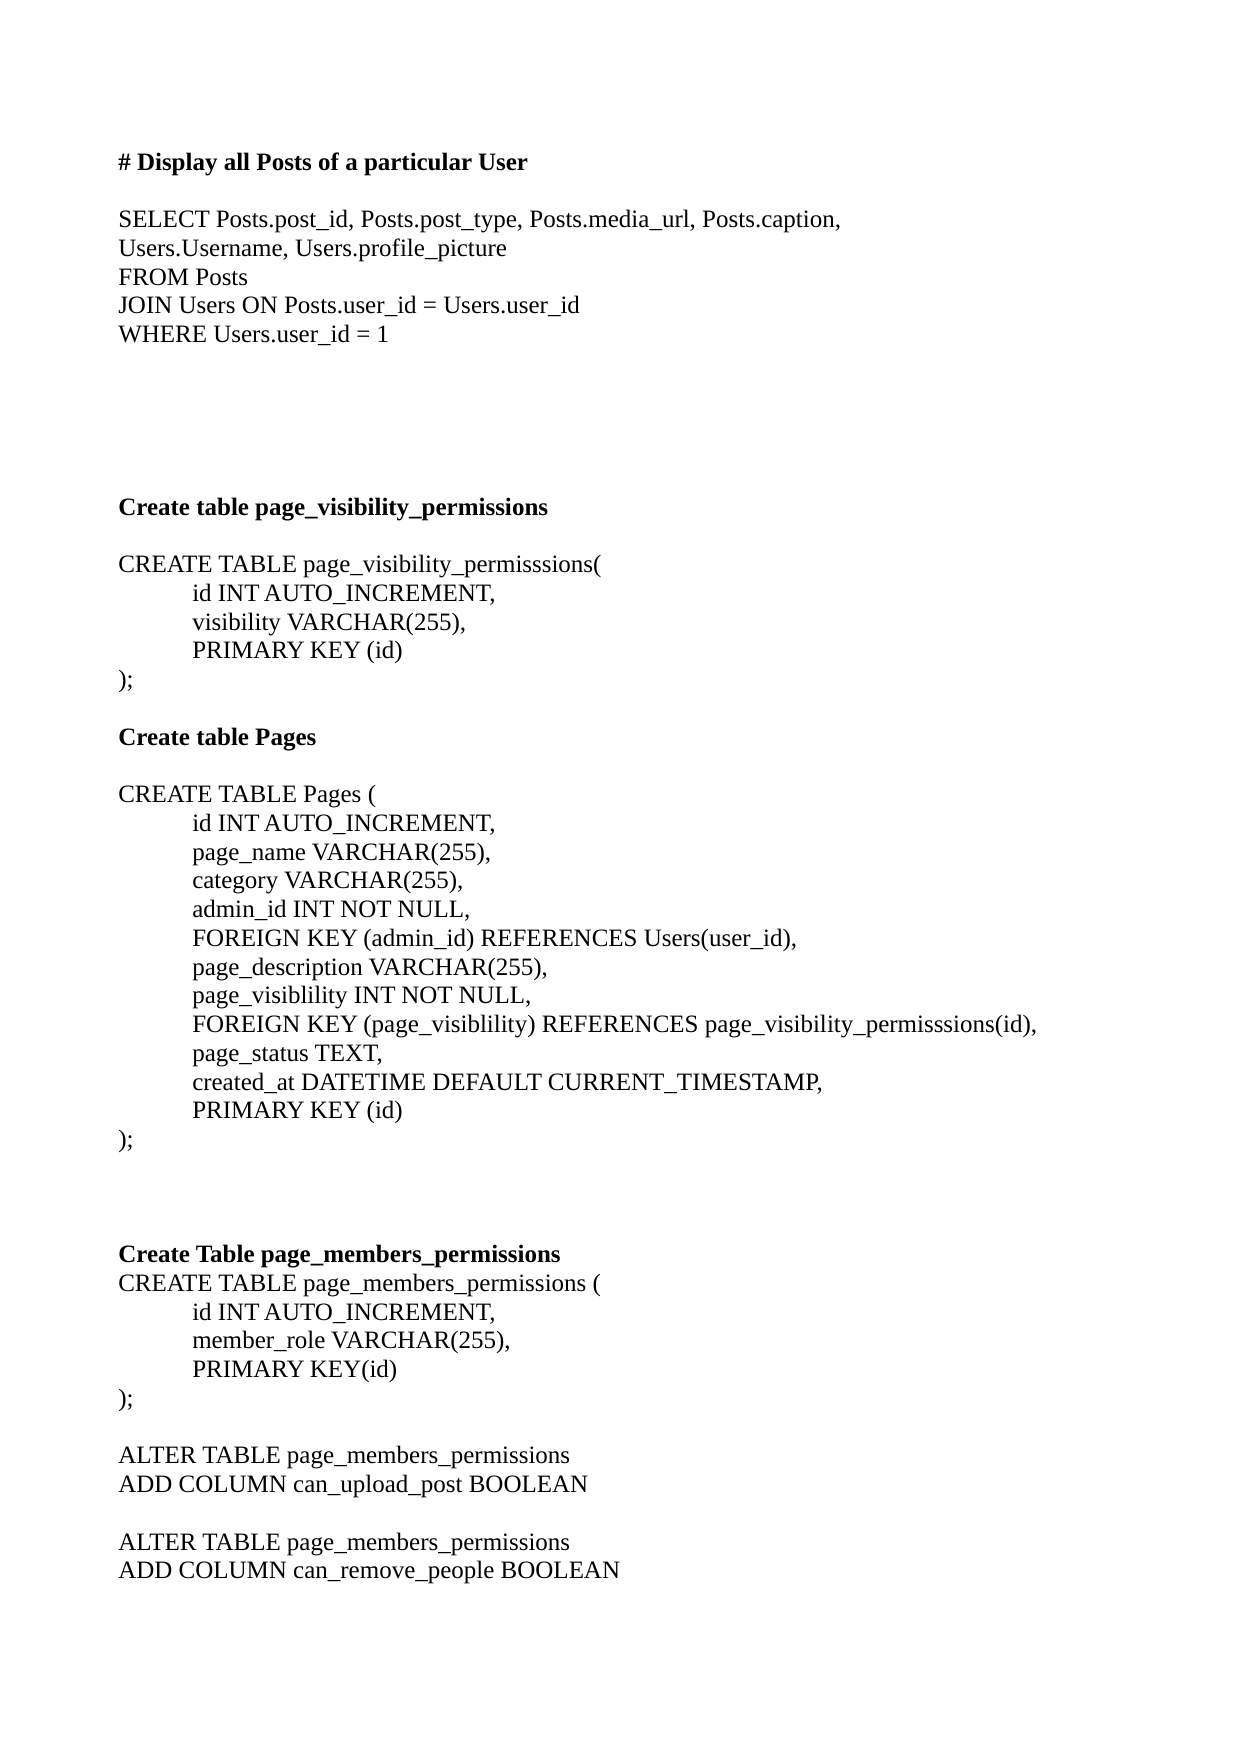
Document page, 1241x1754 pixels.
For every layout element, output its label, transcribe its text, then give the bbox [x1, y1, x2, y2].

text ADD COLUMN can_remove_people BOOLEAN [118, 1556, 1122, 1584]
text ); [118, 1124, 1122, 1153]
text # Display all Posts of a particular User [118, 147, 1122, 176]
text Create table page_visibility_permissions [118, 492, 1122, 521]
text category VARCHAR(255), [118, 866, 1122, 894]
text PRIMARY KEY(id) [118, 1354, 1122, 1383]
text FOREIGN KEY (page_visiblility) REFERENCES page_visibility_permisssions(id), [118, 1009, 1122, 1038]
text FROM Posts [118, 262, 1122, 291]
text id INT AUTO_INCREMENT, [118, 808, 1122, 837]
text JOIN Users ON Posts.user_id = Users.user_id [118, 291, 1122, 319]
text page_description VARCHAR(255), [118, 952, 1122, 981]
text member_role VARCHAR(255), [118, 1326, 1122, 1354]
text page_status TEXT, [118, 1038, 1122, 1067]
text CREATE TABLE page_visibility_permisssions( [118, 549, 1122, 578]
text PRIMARY KEY (id) [118, 1096, 1122, 1124]
text id INT AUTO_INCREMENT, [118, 578, 1122, 607]
text visibility VARCHAR(255), [118, 607, 1122, 636]
text page_visiblility INT NOT NULL, [118, 981, 1122, 1009]
text FOREIGN KEY (admin_id) REFERENCES Users(user_id), [118, 923, 1122, 952]
text ALTER TABLE page_members_permissions [118, 1441, 1122, 1469]
text id INT AUTO_INCREMENT, [118, 1297, 1122, 1326]
text ALTER TABLE page_members_permissions [118, 1527, 1122, 1556]
text CREATE TABLE Pages ( [118, 779, 1122, 808]
text WHERE Users.user_id = 1 [118, 319, 1122, 348]
text PRIMARY KEY (id) [118, 636, 1122, 664]
text Create table Pages [118, 722, 1122, 751]
text ); [118, 664, 1122, 693]
text Create Table page_members_permissions [118, 1239, 1122, 1268]
text Users.Username, Users.profile_picture [118, 233, 1122, 262]
text SELECT Posts.post_id, Posts.post_type, Posts.media_url, Posts.caption, [118, 204, 1122, 233]
text ); [118, 1383, 1122, 1412]
text ADD COLUMN can_upload_post BOOLEAN [118, 1469, 1122, 1498]
text admin_id INT NOT NULL, [118, 894, 1122, 923]
text CREATE TABLE page_members_permissions ( [118, 1268, 1122, 1297]
text page_name VARCHAR(255), [118, 837, 1122, 866]
text created_at DATETIME DEFAULT CURRENT_TIMESTAMP, [118, 1067, 1122, 1096]
